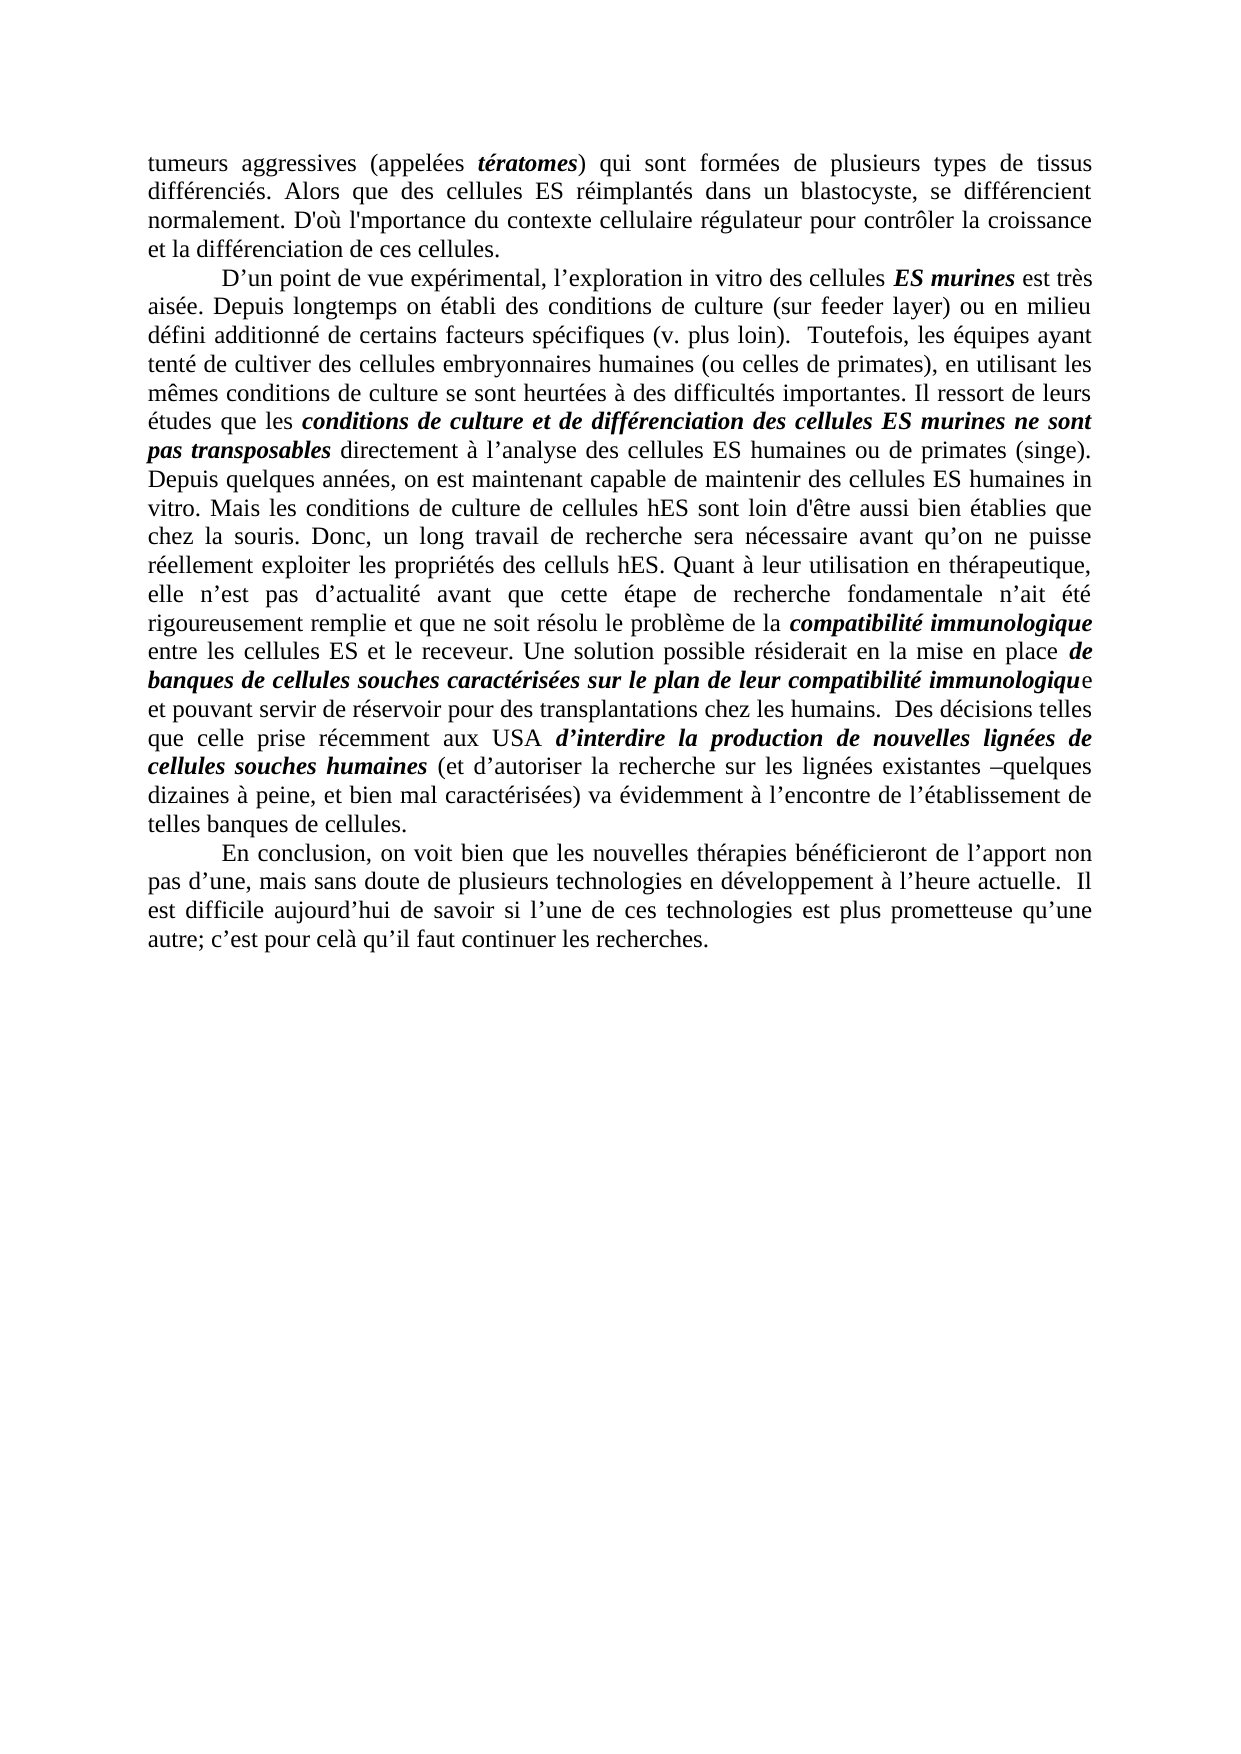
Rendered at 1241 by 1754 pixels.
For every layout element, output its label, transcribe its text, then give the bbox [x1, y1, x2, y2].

text tumeurs aggressives (appelées tératomes) qui sont formées de plusieurs types de tissus différenciés. Alors que des cellules ES réimplantés dans un blastocyste, se différencient normalement. D'où l'mportance du contexte cellulaire régulateur pour contrôler la croissance et la différenciation de ces cellules. [148, 148, 1093, 263]
text D’un point de vue expérimental, l’exploration in vitro des cellules ES murines est très aisée. Depuis longtemps on établi des conditions de culture (sur feeder layer) ou en milieu défini additionné de certains facteurs spécifiques (v. plus loin). Toutefois, les équipes ayant tenté de cultiver des cellules embryonnaires humaines (ou celles de primates), en utilisant les mêmes conditions de culture se sont heurtées à des difficultés importantes. Il ressort de leurs études que les conditions de culture et de différenciation des cellules ES murines ne sont pas transposables directement à l’analyse des cellules ES humaines ou de primates (singe). Depuis quelques années, on est maintenant capable de maintenir des cellules ES humaines in vitro. Mais les conditions de culture de cellules hES sont loin d'être aussi bien établies que chez la souris. Donc, un long travail de recherche sera nécessaire avant qu’on ne puisse réellement exploiter les propriétés des celluls hES. Quant à leur utilisation en thérapeutique, elle n’est pas d’actualité avant que cette étape de recherche fondamentale n’ait été rigoureusement remplie et que ne soit résolu le problème de la compatibilité immunologique entre les cellules ES et le receveur. Une solution possible résiderait en la mise en place de banques de cellules souches caractérisées sur le plan de leur compatibilité immunologique et pouvant servir de réservoir pour des transplantations chez les humains. Des décisions telles que celle prise récemment aux USA d’interdire la production de nouvelles lignées de cellules souches humaines (et d’autoriser la recherche sur les lignées existantes –quelques dizaines à peine, et bien mal caractérisées) va évidemment à l’encontre de l’établissement de telles banques de cellules. [148, 263, 1093, 838]
text En conclusion, on voit bien que les nouvelles thérapies bénéficieront de l’apport non pas d’une, mais sans doute de plusieurs technologies en développement à l’heure actuelle. Il est difficile aujourd’hui de savoir si l’une de ces technologies est plus prometteuse qu’une autre; c’est pour celà qu’il faut continuer les recherches. [148, 838, 1093, 953]
